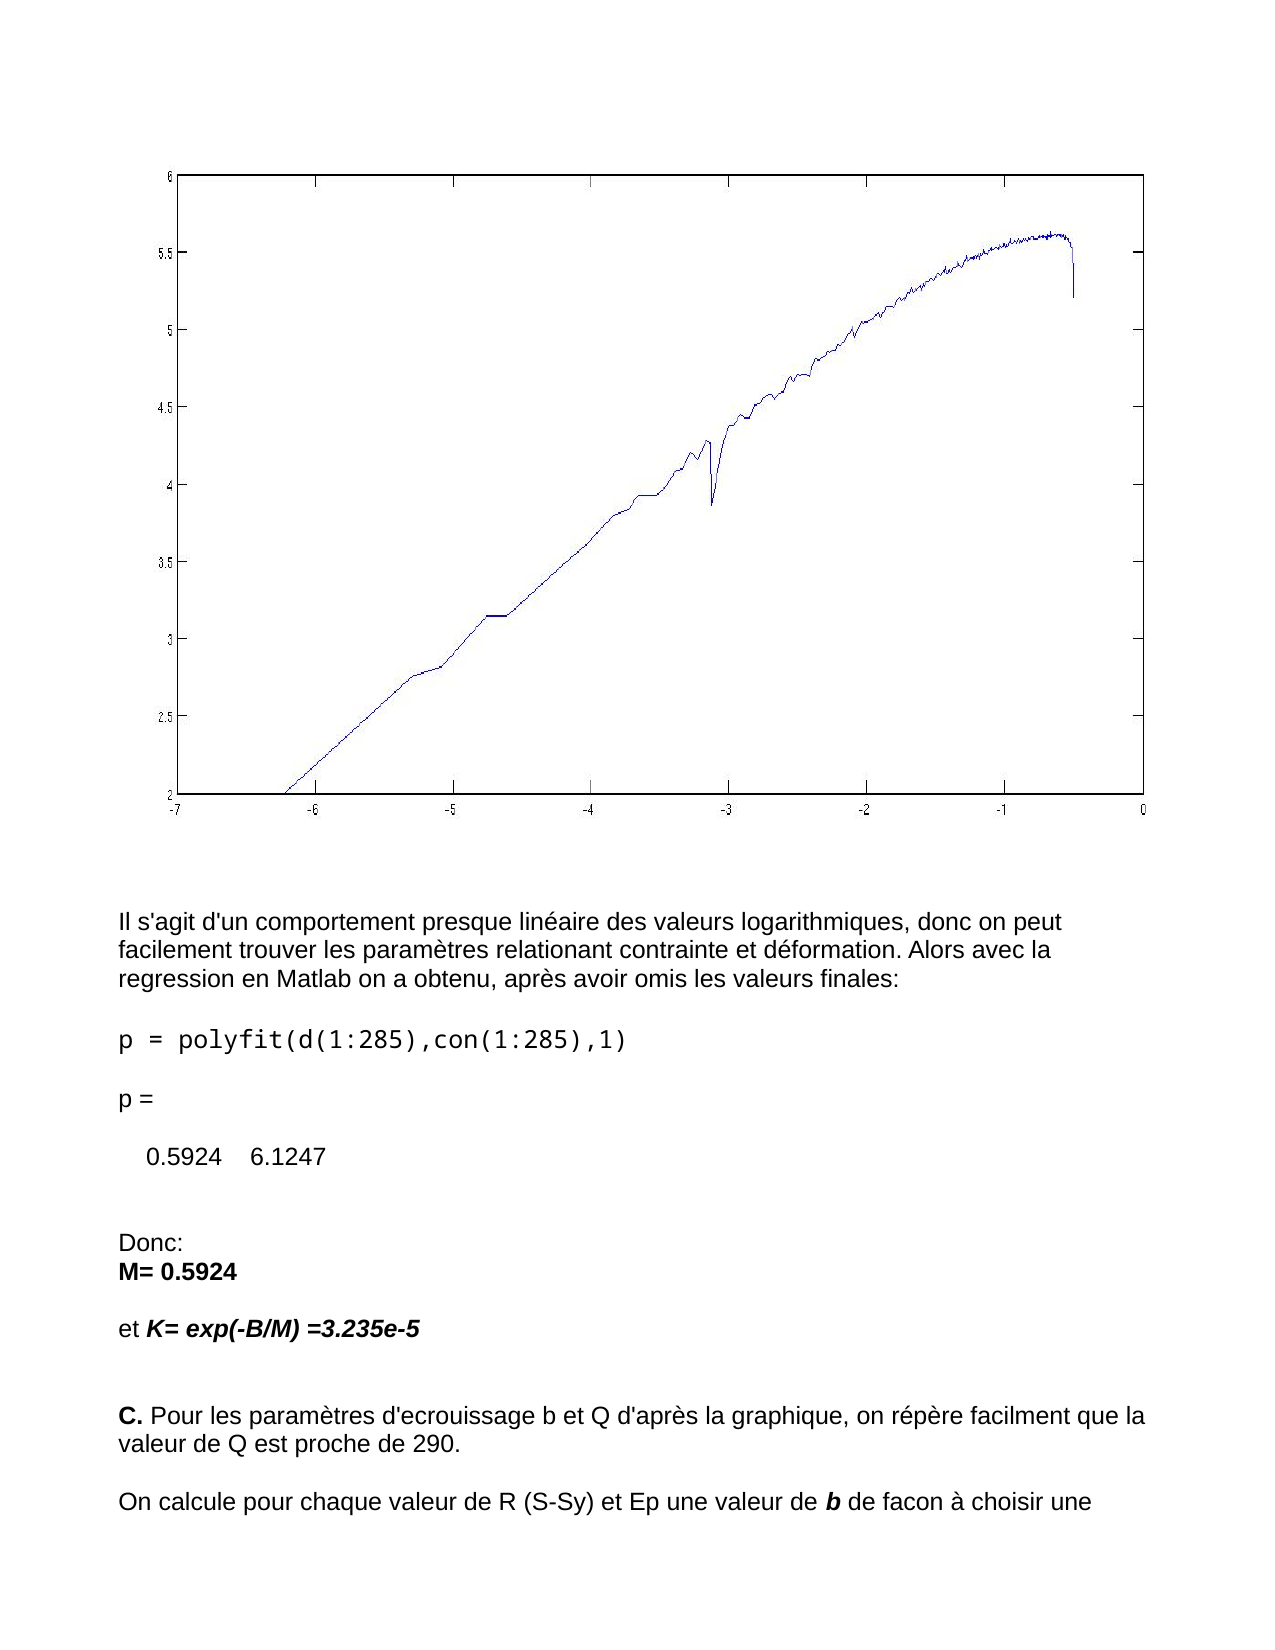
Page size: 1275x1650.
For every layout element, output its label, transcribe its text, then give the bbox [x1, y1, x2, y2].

text p = [118, 1084, 1157, 1113]
text C. Pour les paramètres d'ecrouissage b et Q d'après la graphique, on répère facilment que la valeur de Q est proche de 290. [118, 1401, 1157, 1458]
text On calcule pour chaque valeur de R (S-Sy) et Ep une valeur de b de facon à choisir une [118, 1487, 1157, 1516]
text p = polyfit(d(1:285),con(1:285),1) [118, 1022, 1157, 1056]
text et K= exp(-B/M) =3.235e-5 [118, 1314, 1157, 1343]
text Il s'agit d'un comportement presque linéaire des valeurs logarithmiques, donc on peut facilement trouver les paramètres relationant contrainte et déformation. Alors avec la regression en Matlab on a obtenu, après avoir omis les valeurs finales: [118, 907, 1157, 993]
picture [14, 118, 1261, 878]
text M= 0.5924 [118, 1257, 1157, 1286]
text Donc: [118, 1228, 1157, 1257]
text 0.5924 6.1247 [118, 1142, 1157, 1171]
